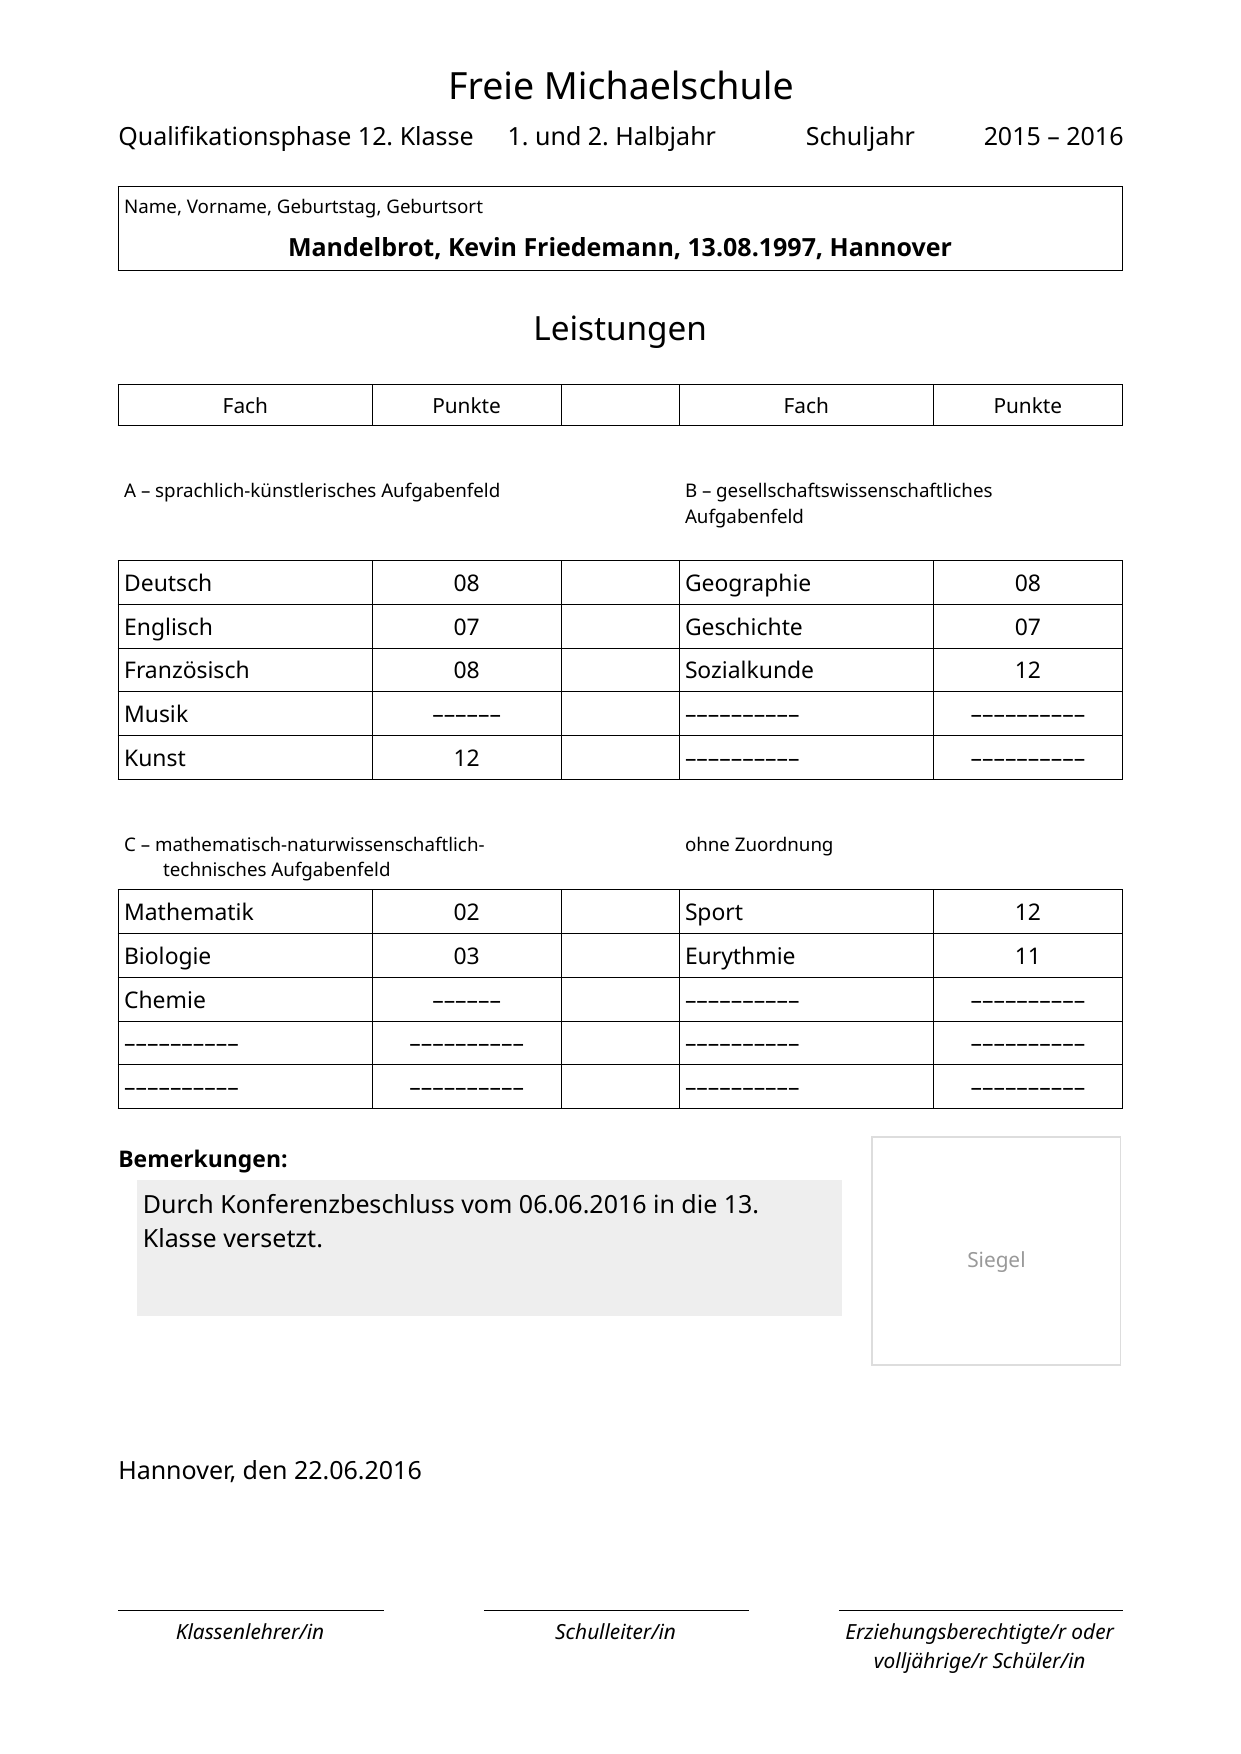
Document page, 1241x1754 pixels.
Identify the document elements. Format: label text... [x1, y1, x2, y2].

table_cell Mathematik [119, 890, 372, 933]
table_cell Sozialkunde [680, 649, 933, 691]
table_cell –––––––––– [119, 1065, 372, 1108]
table_cell [562, 736, 679, 779]
table_cell Eurythmie [680, 934, 933, 977]
table_cell 07 [934, 605, 1122, 647]
table_cell [561, 426, 679, 472]
table_cell [562, 1065, 679, 1108]
table_cell Kunst [119, 736, 372, 779]
table_cell [561, 825, 679, 889]
table_cell Chemie [119, 978, 372, 1021]
table_cell Sport [680, 890, 933, 933]
table_cell Biologie [119, 934, 372, 977]
table_cell [933, 426, 1122, 472]
table_header [562, 385, 679, 425]
table_cell ohne Zuordnung [679, 825, 933, 889]
table_cell [562, 978, 679, 1021]
table_cell [562, 561, 679, 604]
table_cell [933, 780, 1122, 825]
table_cell 08 [934, 561, 1122, 604]
table_cell 11 [934, 934, 1122, 977]
table_cell –––––––––– [373, 1022, 561, 1064]
text Siegel [875, 1245, 1117, 1274]
table_cell A – sprachlich-künstlerisches Aufgabenfeld [118, 472, 561, 560]
text Bemerkungen: [118, 1143, 861, 1174]
table_cell 03 [373, 934, 561, 977]
table_cell –––––––––– [680, 1022, 933, 1064]
table_header Freie Michaelschule [118, 59, 1123, 118]
table_cell [679, 780, 933, 825]
table_header Punkte [373, 385, 561, 425]
table_cell [933, 825, 1122, 889]
table_cell –––––– [373, 978, 561, 1021]
table_cell –––––––––– [373, 1065, 561, 1108]
table_cell [384, 1610, 484, 1674]
table_cell [372, 780, 561, 825]
table_cell Schulleiter/in [484, 1611, 749, 1674]
table_header Fach [119, 385, 372, 425]
table_cell B – gesellschaftswissenschaftliches Aufgabenfeld [679, 472, 1122, 560]
table_cell –––––––––– [934, 736, 1122, 779]
table_cell –––––––––– [680, 736, 933, 779]
table_cell 07 [373, 605, 561, 647]
table_header Fach [680, 385, 933, 425]
table_cell 08 [373, 649, 561, 691]
table_cell [679, 426, 933, 472]
table_cell Englisch [119, 605, 372, 647]
table_header Punkte [934, 385, 1122, 425]
table_header [118, 1487, 384, 1610]
table_cell [562, 649, 679, 691]
table_cell Musik [119, 692, 372, 735]
table_cell –––––––––– [680, 1065, 933, 1108]
table_header [484, 1487, 749, 1610]
table_cell –––––––––– [680, 978, 933, 1021]
table_cell [749, 1610, 839, 1674]
table_cell [118, 426, 372, 472]
table_cell –––––––––– [934, 692, 1122, 735]
table_cell Geographie [680, 561, 933, 604]
table_cell Deutsch [119, 561, 372, 604]
table_cell 12 [934, 890, 1122, 933]
table_cell [561, 472, 679, 560]
table_cell 08 [373, 561, 561, 604]
table_cell –––––––––– [934, 1022, 1122, 1064]
table_cell Erziehungsberechtigte/r oder volljährige/r Schüler/in [839, 1611, 1123, 1674]
table_cell 12 [373, 736, 561, 779]
table_cell Qualifikationsphase 12. Klasse [118, 118, 507, 152]
table_cell Schuljahr [768, 118, 915, 152]
table_header Name, Vorname, Geburtstag, Geburtsort [119, 187, 1122, 224]
table_cell –––––– [373, 692, 561, 735]
table_cell Französisch [119, 649, 372, 691]
table_header [839, 1487, 1123, 1610]
subtitle Leistungen [118, 305, 1122, 350]
table_cell [562, 1022, 679, 1064]
table_cell [562, 605, 679, 647]
table_cell Geschichte [680, 605, 933, 647]
table_cell –––––––––– [680, 692, 933, 735]
table_header [384, 1487, 484, 1610]
table_cell –––––––––– [119, 1022, 372, 1064]
table_cell C – mathematisch-naturwissenschaftlich- technisches Aufgabenfeld [118, 825, 561, 889]
table_cell [562, 934, 679, 977]
text Hannover, den 22.06.2016 [118, 1453, 1122, 1487]
table_cell 2015 – 2016 [915, 118, 1123, 152]
text Durch Konferenzbeschluss vom 06.06.2016 in die 13. Klasse versetzt. [143, 1186, 837, 1254]
table_cell Klassenlehrer/in [118, 1611, 384, 1674]
table_cell [562, 692, 679, 735]
table_cell [562, 890, 679, 933]
table_cell 12 [934, 649, 1122, 691]
table_cell 02 [373, 890, 561, 933]
table_cell –––––––––– [934, 978, 1122, 1021]
table_cell [372, 426, 561, 472]
table_cell –––––––––– [934, 1065, 1122, 1108]
table_cell Mandelbrot, Kevin Friedemann, 13.08.1997, Hannover [119, 224, 1122, 270]
table_cell 1. und 2. Halbjahr [508, 118, 767, 152]
table_cell [118, 780, 372, 825]
table_cell [561, 780, 679, 825]
table_header [749, 1487, 839, 1610]
